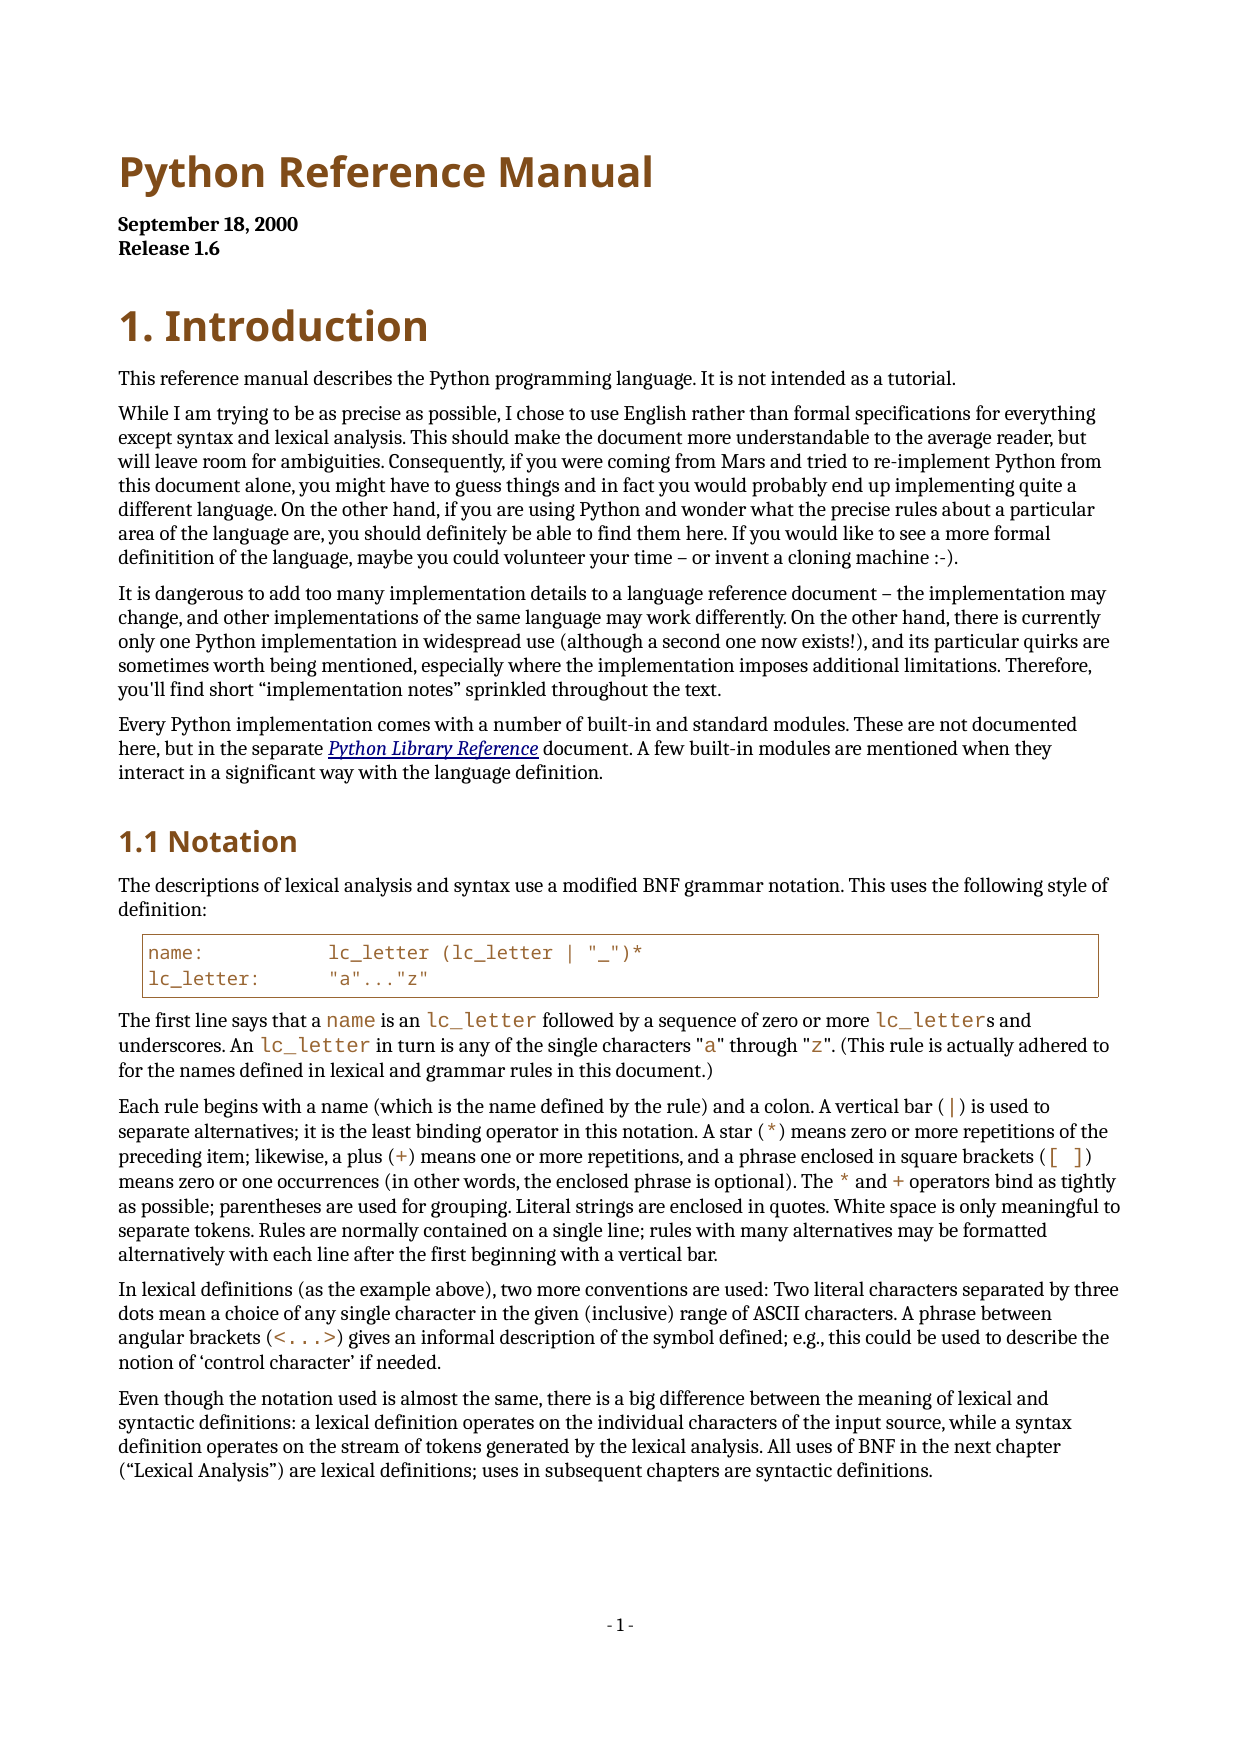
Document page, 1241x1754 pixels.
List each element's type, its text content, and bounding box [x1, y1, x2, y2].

text name: lc_letter (lc_letter | "_")* [143, 935, 1098, 959]
text lc_letter: "a"..."z" [143, 959, 1098, 997]
text Even though the notation used is almost the same, there is a big difference between the meaning of lexical and syntactic definitions: a lexical definition operates on the individual characters of the input source, while a syntax definition operates on the stream of tokens generated by the lexical analysis. All uses of BNF in the next chapter (“Lexical Analysis”) are lexical definitions; uses in subsequent chapters are syntactic definitions. [118, 1387, 1122, 1482]
text Each rule begins with a name (which is the name defined by the rule) and a colon. A vertical bar (|) is used to separate alternatives; it is the least binding operator in this notation. A star (*) means zero or more repetitions of the preceding item; likewise, a plus (+) means one or more repetitions, and a phrase enclosed in square brackets ([ ]) means zero or one occurrences (in other words, the enclosed phrase is optional). The * and + operators bind as tightly as possible; parentheses are used for grouping. Literal strings are enclosed in quotes. White space is only meaningful to separate tokens. Rules are normally contained on a single line; rules with many alternatives may be formatted alternatively with each line after the first beginning with a vertical bar. [118, 1094, 1122, 1266]
text The first line says that a name is an lc_letter followed by a sequence of zero or more lc_letters and underscores. An lc_letter in turn is any of the single characters "a" through "z". (This rule is actually adhered to for the names defined in lexical and grammar rules in this document.) [118, 1008, 1122, 1082]
text It is dangerous to add too many implementation details to a language reference document – the implementation may change, and other implementations of the same language may work differently. On the other hand, there is currently only one Python implementation in widespread use (although a second one now exists!), and its particular quirks are sometimes worth being mentioned, especially where the implementation imposes additional limitations. Therefore, you'll find short “implementation notes” sprinkled throughout the text. [118, 582, 1122, 701]
text In lexical definitions (as the example above), two more conventions are used: Two literal characters separated by three dots mean a choice of any single character in the given (inclusive) range of ASCII characters. A phrase between angular brackets (<...>) gives an informal description of the symbol defined; e.g., this could be used to describe the notion of ‘control character’ if needed. [118, 1278, 1122, 1375]
text September 18, 2000 Release 1.6 [118, 212, 1122, 260]
text This reference manual describes the Python programming language. It is not intended as a tutorial. [118, 366, 1122, 390]
text While I am trying to be as precise as possible, I chose to use English rather than formal specifications for everything except syntax and lexical analysis. This should make the document more understandable to the average reader, but will leave room for ambiguities. Consequently, if you were coming from Mars and tried to re-implement Python from this document alone, you might have to guess things and in fact you would probably end up implementing quite a different language. On the other hand, if you are using Python and wonder what the precise rules about a particular area of the language are, you should definitely be able to find them here. If you would like to see a more formal definitition of the language, maybe you could volunteer your time – or invent a cloning machine :-). [118, 402, 1122, 570]
text The descriptions of lexical analysis and syntax use a modified BNF grammar notation. This uses the following style of definition: [118, 874, 1122, 922]
subtitle 1. Introduction [118, 297, 1122, 354]
subtitle 1.1 Notation [118, 822, 1122, 861]
subtitle Python Reference Manual [118, 143, 1122, 200]
text Every Python implementation comes with a number of built-in and standard modules. These are not documented here, but in the separate Python Library Reference document. A few built-in modules are mentioned when they interact in a significant way with the language definition. [118, 713, 1122, 785]
